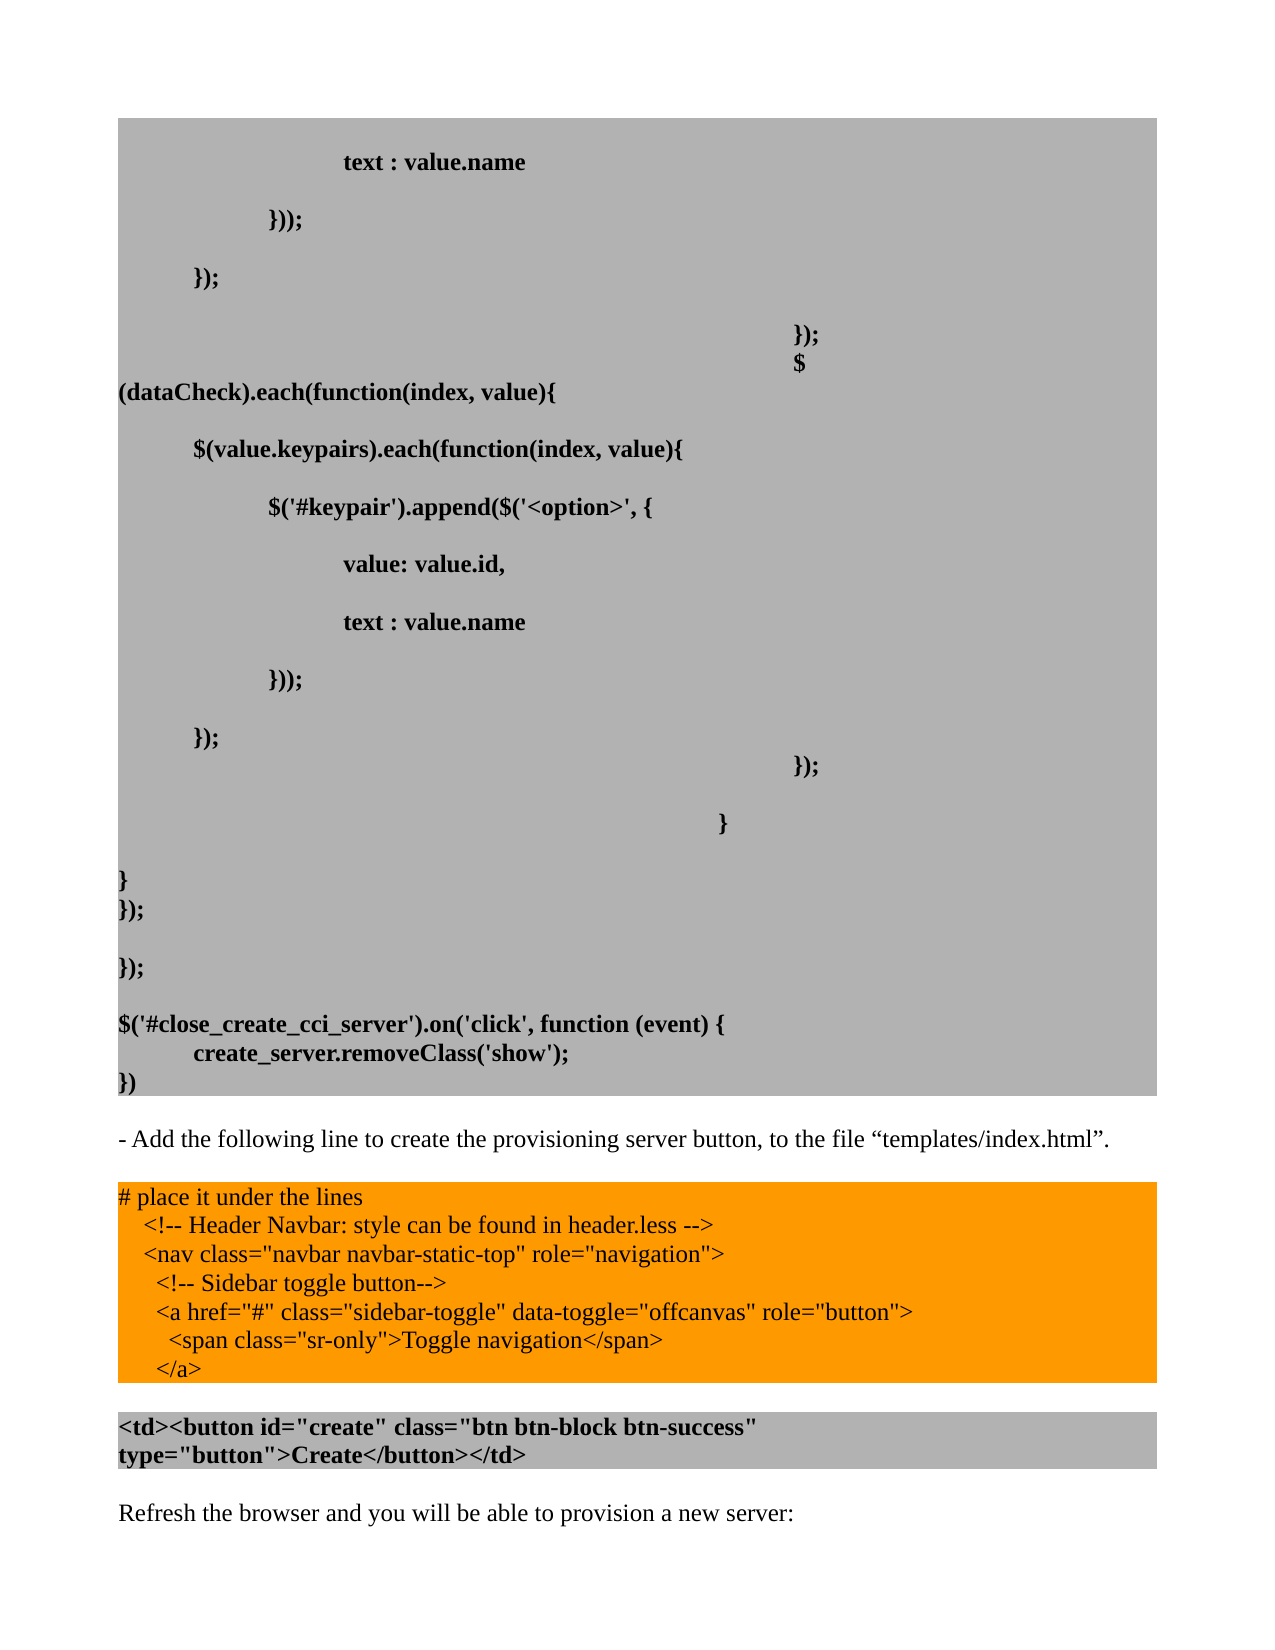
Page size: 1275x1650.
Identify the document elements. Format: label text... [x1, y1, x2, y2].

text <a href="#" class="sidebar-toggle" data-toggle="offcanvas" role="button"> [118, 1297, 1157, 1326]
text <nav class="navbar navbar-static-top" role="navigation"> [118, 1239, 1157, 1268]
text }); [118, 894, 1157, 923]
text $(dataCheck).each(function(index, value){ [118, 348, 1157, 406]
text })); [118, 636, 1157, 693]
text Refresh the browser and you will be able to provision a new server: [118, 1498, 1157, 1527]
text value: value.id, [118, 521, 1157, 578]
text create_server.removeClass('show'); [118, 1038, 1157, 1067]
text <span class="sr-only">Toggle navigation</span> [118, 1326, 1157, 1354]
text $(value.keypairs).each(function(index, value){ [118, 406, 1157, 463]
text <!-- Sidebar toggle button--> [118, 1268, 1157, 1297]
text # place it under the lines [118, 1182, 1157, 1211]
text $('#keypair').append($('<option>', { [118, 463, 1157, 521]
text } [118, 866, 1157, 894]
text }); [118, 693, 1157, 751]
text }) [118, 1067, 1157, 1096]
text <!-- Header Navbar: style can be found in header.less --> [118, 1211, 1157, 1239]
text }); [118, 233, 1157, 291]
text }); [118, 751, 1157, 779]
text <td><button id="create" class="btn btn-block btn-success" type="button">Create</button></td> [118, 1412, 1157, 1469]
text text : value.name [118, 118, 1157, 176]
text - Add the following line to create the provisioning server button, to the file “templates/index.html”. [118, 1124, 1157, 1153]
text })); [118, 176, 1157, 233]
text </a> [118, 1354, 1157, 1383]
text }); [118, 319, 1157, 348]
text text : value.name [118, 578, 1157, 636]
text } [118, 808, 1157, 837]
text $('#close_create_cci_server').on('click', function (event) { [118, 1009, 1157, 1038]
text }); [118, 952, 1157, 981]
